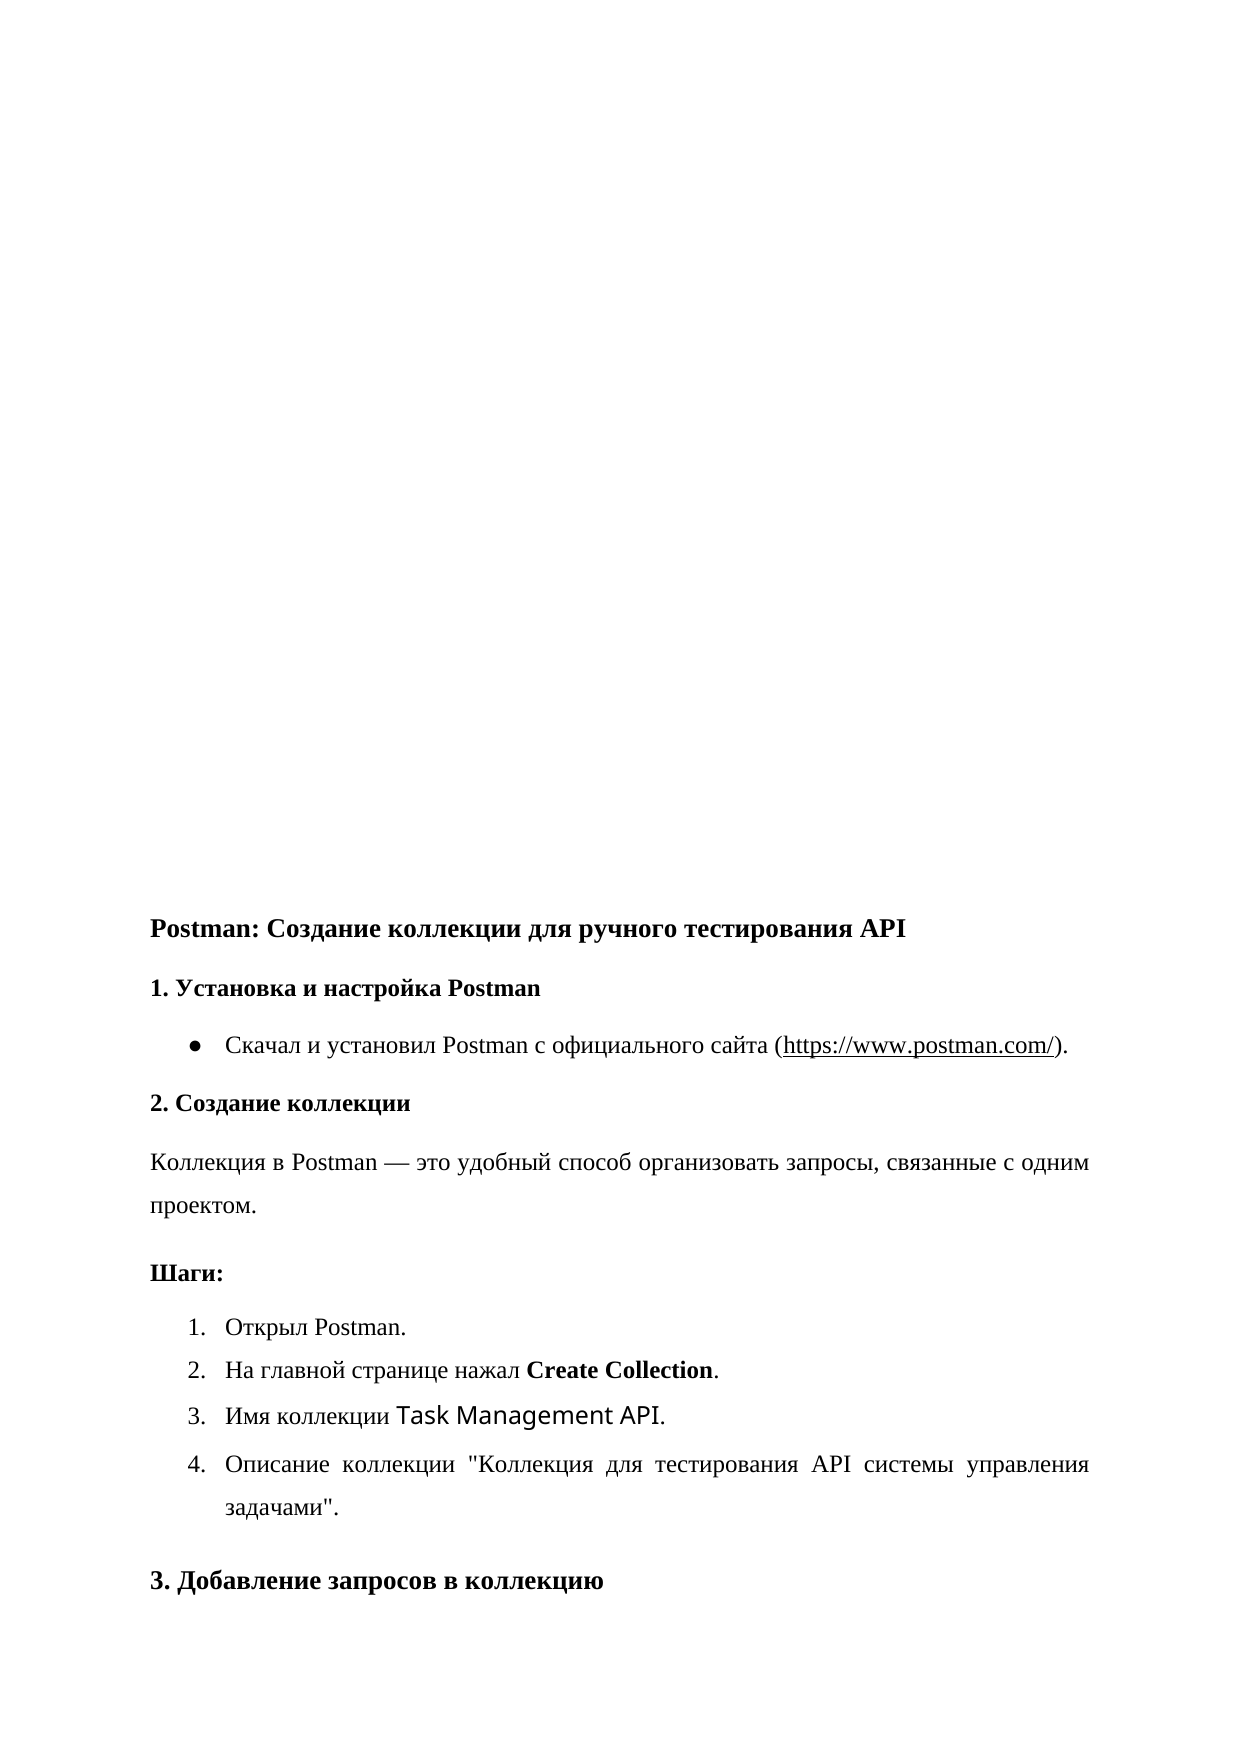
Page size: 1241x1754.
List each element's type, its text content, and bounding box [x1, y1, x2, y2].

subtitle 3. Добавление запросов в коллекцию [150, 1564, 1090, 1595]
list Описание коллекции "Коллекция для тестирования API системы управления задачами". [187, 1449, 1090, 1521]
text Шаги: [150, 1258, 1090, 1287]
list Имя коллекции Task Management API. [187, 1398, 1090, 1432]
text Коллекция в Postman — это удобный способ организовать запросы, связанные с одним проектом. [150, 1147, 1090, 1218]
list Открыл Postman. [187, 1312, 1090, 1340]
list Скачал и установил Postman с официального сайта (https://www.postman.com/). [187, 1031, 1090, 1059]
list На главной странице нажал Create Collection. [187, 1355, 1090, 1383]
subtitle 2. Создание коллекции [150, 1088, 1090, 1117]
subtitle 1. Установка и настройка Postman [150, 973, 1090, 1001]
subtitle Postman: Создание коллекции для ручного тестирования API [150, 912, 1090, 943]
